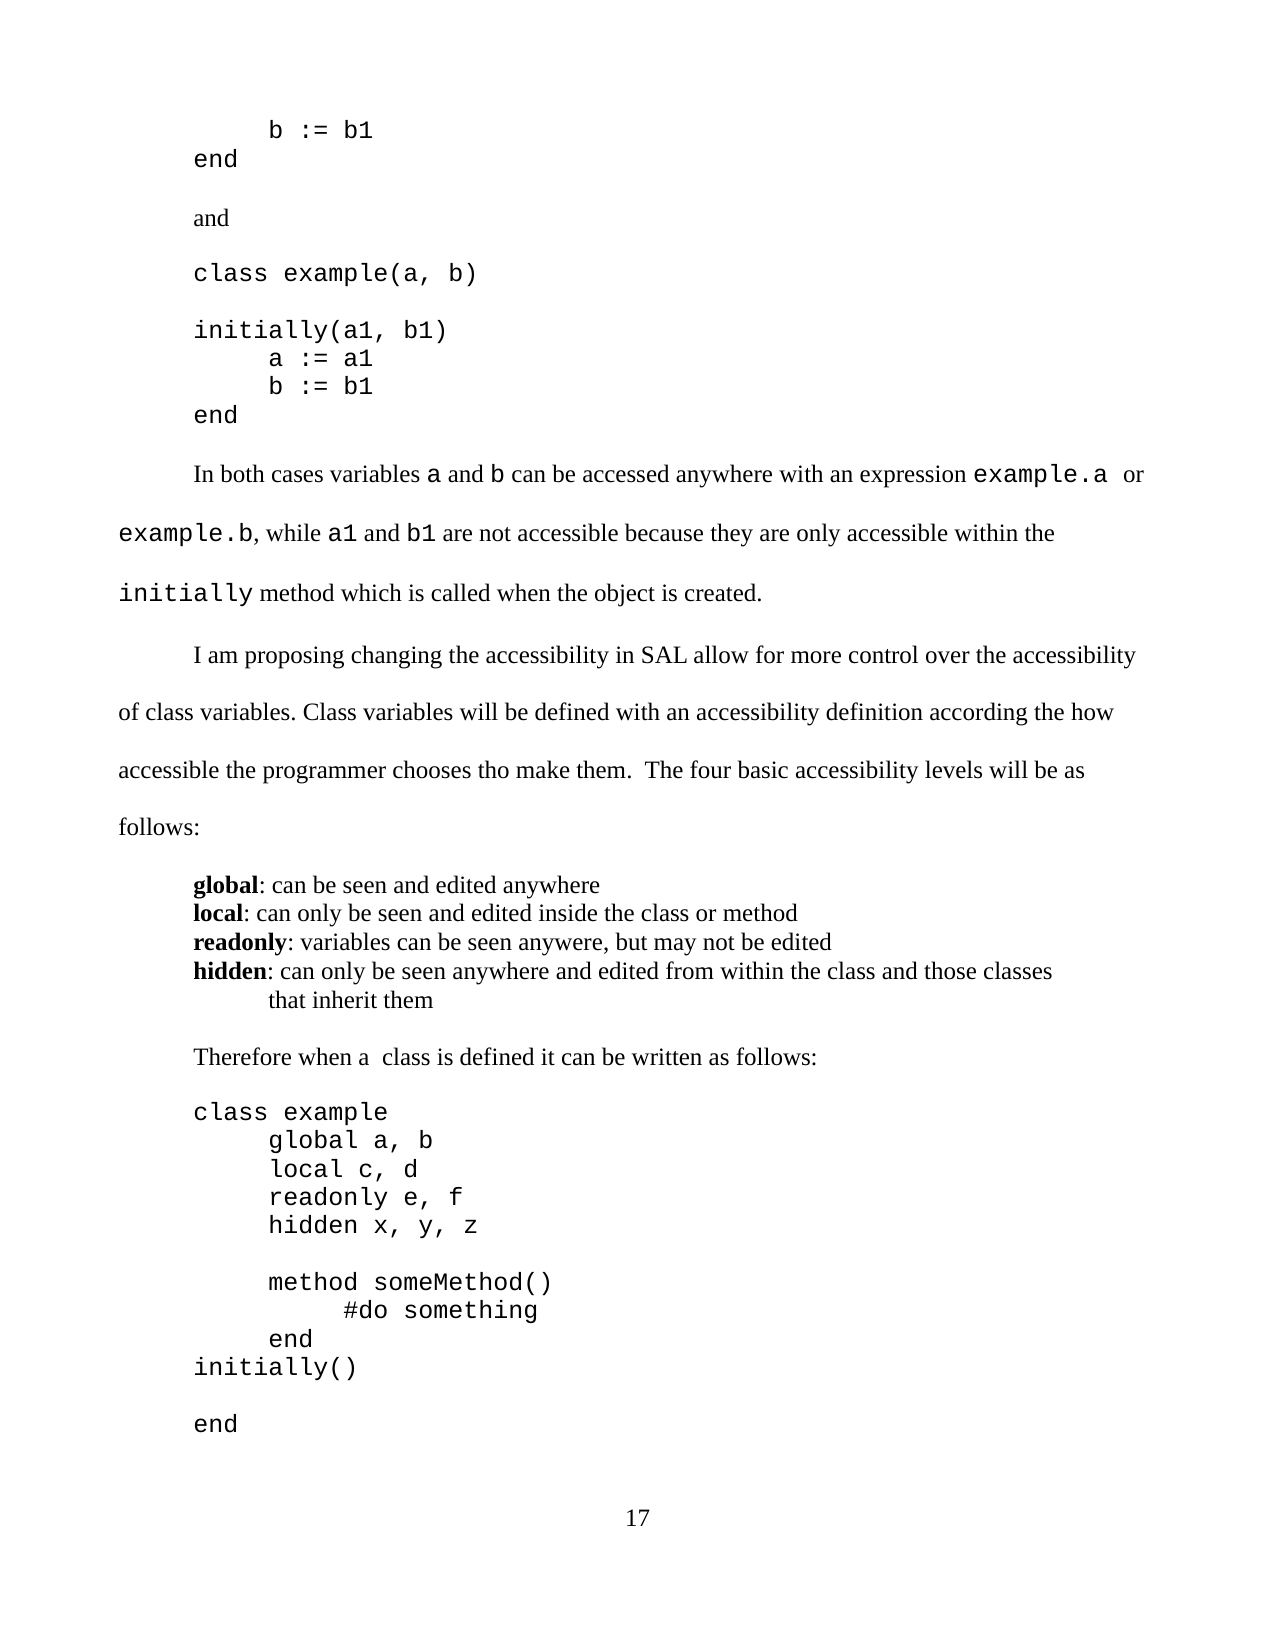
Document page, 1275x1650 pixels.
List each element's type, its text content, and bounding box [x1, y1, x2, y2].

text class example [193, 1100, 1157, 1128]
text and [118, 203, 1157, 232]
list readonly: variables can be seen anywere, but may not be edited [193, 927, 1082, 956]
text In both cases variables a and b can be accessed anywhere with an expression example.a or example.b, while a1 and b1 are not accessible because they are only accessible within the initially method which is called when the object is created. [118, 459, 1157, 609]
text local c, d [193, 1156, 1157, 1185]
text Therefore when a class is defined it can be written as follows: [118, 1042, 1157, 1071]
text end [193, 1326, 1157, 1355]
text I am proposing changing the accessibility in SAL allow for more control over the accessibility of class variables. Class variables will be defined with an accessibility definition according the how accessible the programmer chooses tho make them. The four basic accessibility levels will be as follows: [118, 640, 1157, 841]
text a := a1 [193, 346, 1157, 374]
text method someMethod() [193, 1270, 1157, 1298]
list global: can be seen and edited anywhere [193, 870, 1082, 898]
list hidden: can only be seen anywhere and edited from within the class and those classes that inherit them [193, 956, 1082, 1013]
text end [193, 402, 1157, 431]
text class example(a, b) [193, 261, 1157, 289]
text b := b1 [193, 118, 1157, 146]
text initially(a1, b1) [193, 317, 1157, 346]
text end [193, 1411, 1157, 1440]
text end [193, 146, 1157, 175]
text initially() [193, 1355, 1157, 1383]
text #do something [193, 1298, 1157, 1326]
text b := b1 [193, 374, 1157, 402]
text global a, b [193, 1128, 1157, 1156]
text hidden x, y, z [193, 1213, 1157, 1241]
list local: can only be seen and edited inside the class or method [193, 898, 1082, 927]
text readonly e, f [193, 1185, 1157, 1213]
